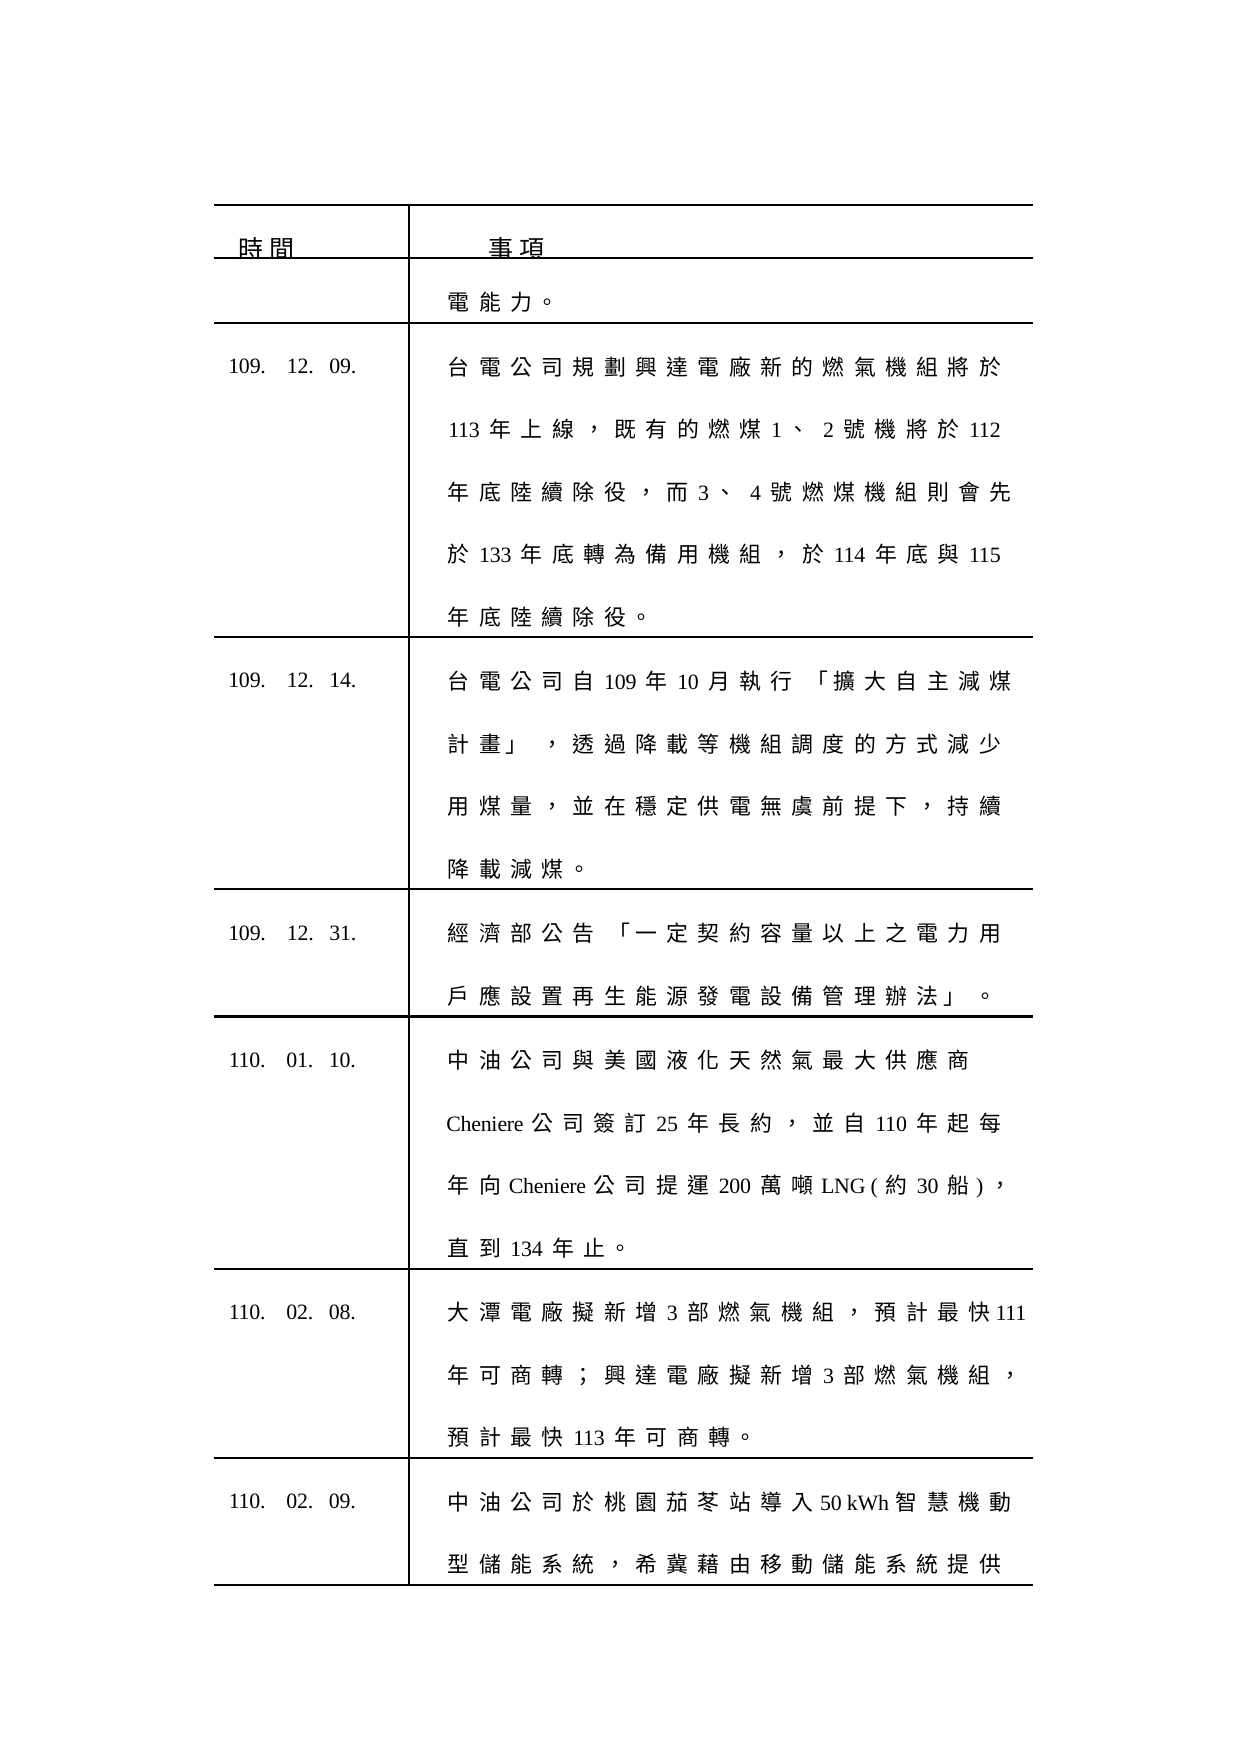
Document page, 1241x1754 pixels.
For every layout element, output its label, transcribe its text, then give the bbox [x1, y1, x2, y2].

table_cell [214, 259, 408, 322]
table_cell 中油公司於桃園茄苳站導入50 kWh智慧機動型儲能系統，希冀藉由移動儲能系統提供 [410, 1459, 1033, 1584]
table_cell 中油公司與美國液化天然氣最大供應商Cheniere公司簽訂25年長約，並自110年起每年向Cheniere公司提運200萬噸LNG (約30船)，直到134年止。 [410, 1018, 1033, 1267]
table_cell 110. 02. 08. [214, 1270, 408, 1457]
table_cell 110. 02. 09. [214, 1459, 408, 1584]
table_cell 台電公司自109年10月執行「擴大自主減煤計畫」，透過降載等機組調度的方式減少用煤量，並在穩定供電無虞前提下，持續降載減煤。 [410, 638, 1033, 888]
table_cell 大潭電廠擬新增3部燃氣機組，預計最快111年可商轉；興達電廠擬新增3部燃氣機組，預計最快113年可商轉。 [410, 1270, 1033, 1457]
table_header 時間 [214, 206, 408, 257]
table_cell 109. 12. 31. [214, 890, 408, 1015]
table_cell 109. 12. 14. [214, 638, 408, 888]
table_cell 經濟部公告「一定契約容量以上之電力用戶應設置再生能源發電設備管理辦法」。 [410, 890, 1033, 1015]
table_cell 台電公司規劃興達電廠新的燃氣機組將於113年上線，既有的燃煤1、2號機將於112年底陸續除役，而3、4號燃煤機組則會先於133年底轉為備用機組，於114年底與115年底陸續除役。 [410, 324, 1033, 636]
table_cell 110. 01. 10. [214, 1018, 408, 1267]
table_cell 電能力。 [410, 259, 1033, 322]
table_header 事項 [410, 206, 1033, 257]
table_cell 109. 12. 09. [214, 324, 408, 636]
